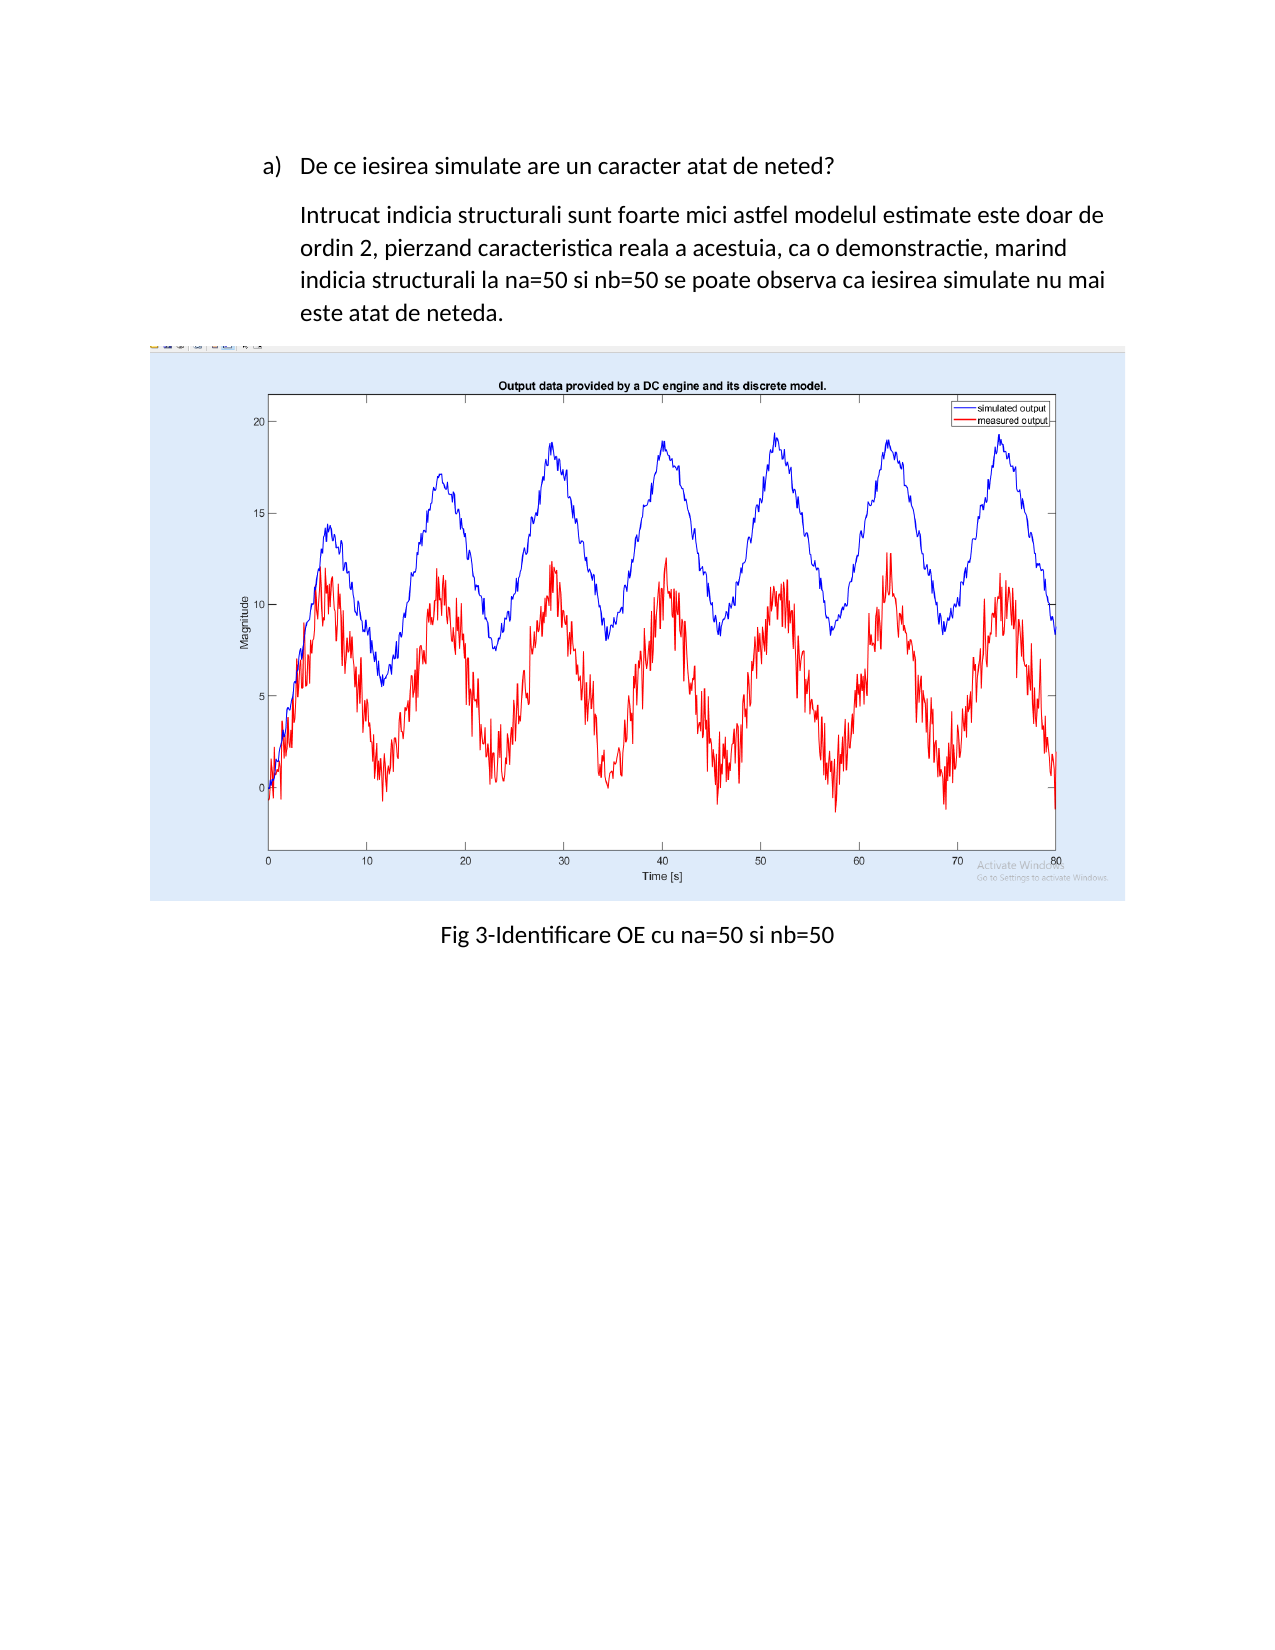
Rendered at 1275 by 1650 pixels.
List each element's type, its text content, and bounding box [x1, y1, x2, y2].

text Fig 3-Identificare OE cu na=50 si nb=50 [150, 919, 1125, 949]
text Intrucat indicia structurali sunt foarte mici astfel modelul estimate este doar de ordin 2, pierzand caracteristica reala a acestuia, ca o demonstractie, marind indicia structurali la na=50 si nb=50 se poate observa ca iesirea simulate nu mai este atat de neteda. [300, 199, 1125, 328]
list De ce iesirea simulate are un caracter atat de neted? [262, 150, 1125, 181]
